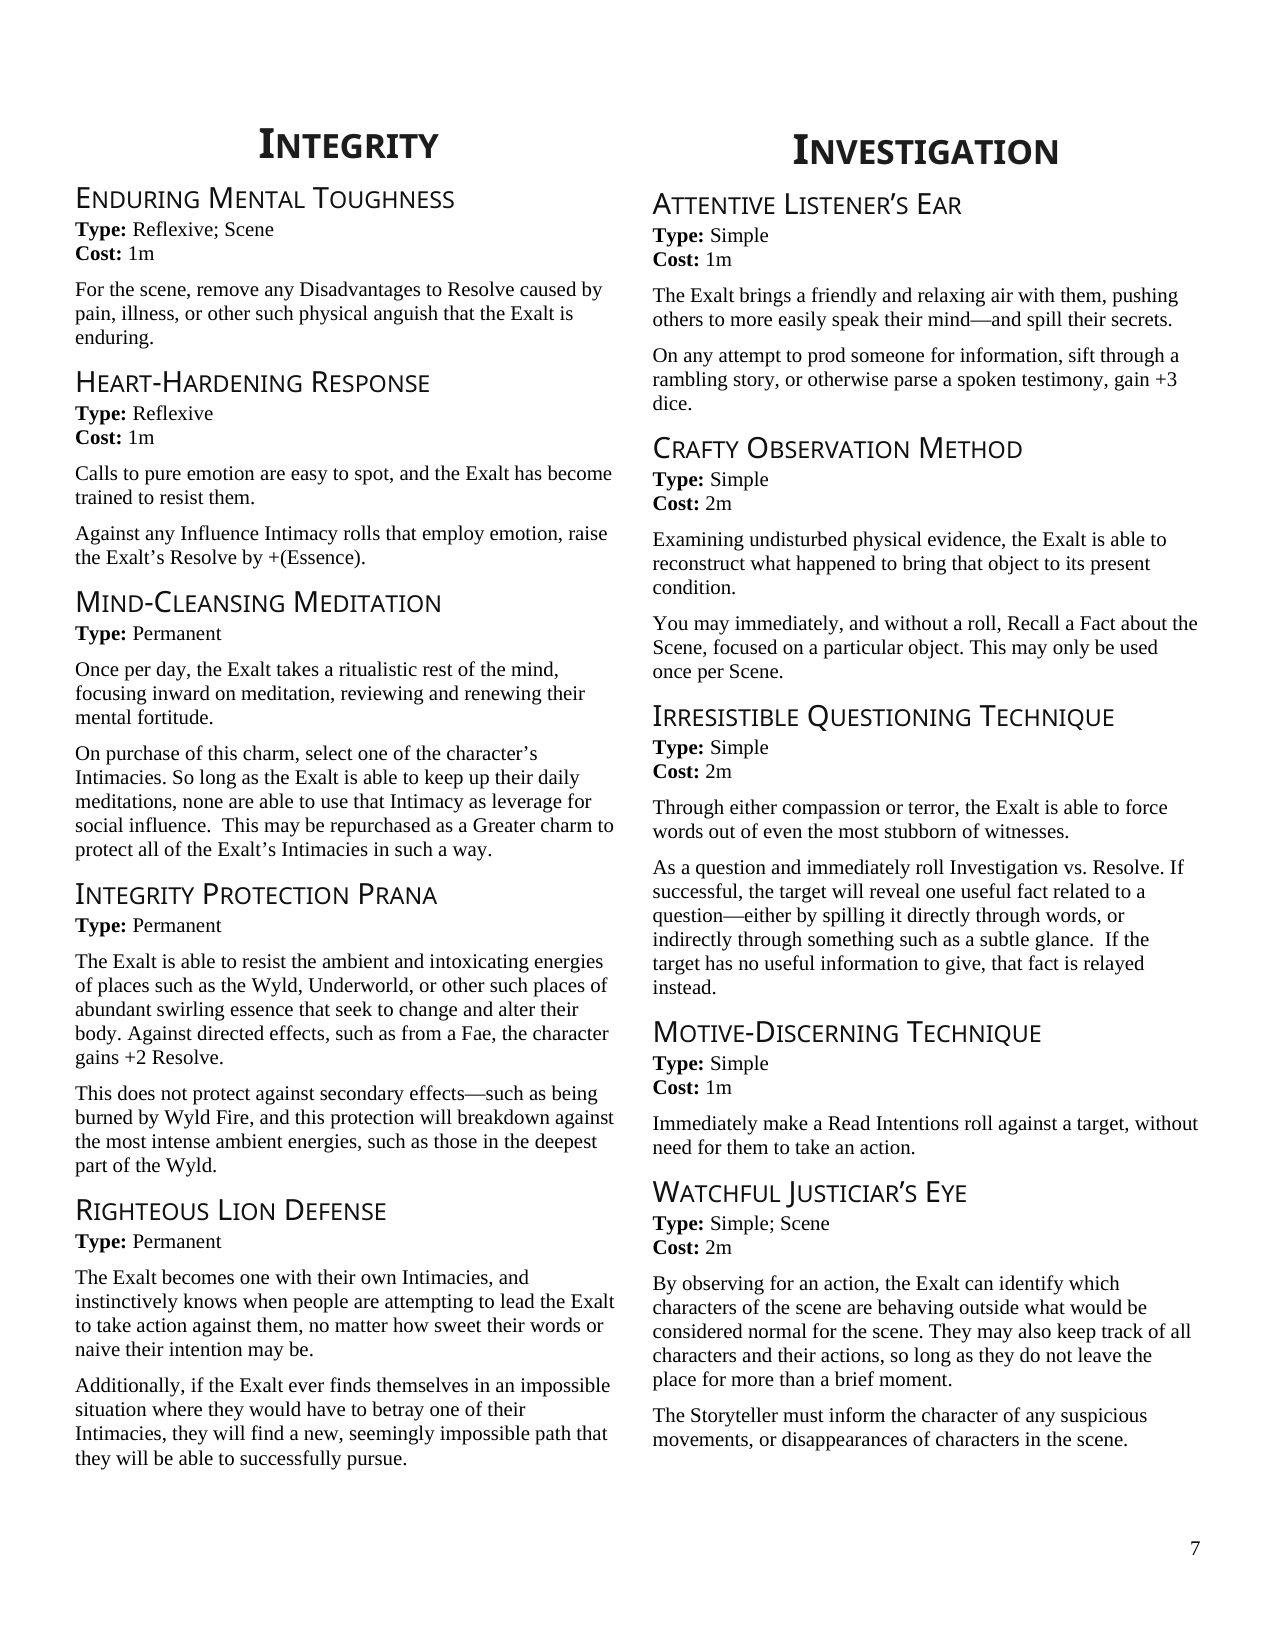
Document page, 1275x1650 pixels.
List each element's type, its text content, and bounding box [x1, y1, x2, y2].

text Type: Simple Cost: 2m [652, 467, 1200, 515]
text The Storyteller must inform the character of any suspicious movements, or disappearances of characters in the scene. [652, 1403, 1200, 1451]
text On any attempt to prod someone for information, sift through a rambling story, or otherwise parse a spoken testimony, gain +3 dice. [652, 343, 1200, 415]
text Type: Permanent [75, 913, 622, 937]
subtitle Attentive Listener’s Ear [652, 183, 1200, 223]
text This does not protect against secondary effects—such as being burned by Wyld Fire, and this protection will breakdown against the most intense ambient energies, such as those in the deepest part of the Wyld. [75, 1081, 622, 1177]
subtitle Integrity Protection Prana [75, 873, 622, 913]
text Type: Simple; Scene Cost: 2m [652, 1211, 1200, 1259]
subtitle Irresistible Questioning Technique [652, 695, 1200, 735]
text Type: Permanent [75, 1229, 622, 1253]
text Type: Reflexive Cost: 1m [75, 401, 622, 449]
text On purchase of this charm, select one of the character’s Intimacies. So long as the Exalt is able to keep up their daily meditations, none are able to use that Intimacy as leverage for social influence. This may be repurchased as a Greater charm to protect all of the Exalt’s Intimacies in such a way. [75, 741, 622, 861]
subtitle Watchful Justiciar’s Eye [652, 1171, 1200, 1211]
subtitle Mind-Cleansing Meditation [75, 581, 622, 621]
text By observing for an action, the Exalt can identify which characters of the scene are behaving outside what would be considered normal for the scene. They may also keep track of all characters and their actions, so long as they do not leave the place for more than a brief moment. [652, 1271, 1200, 1391]
subtitle Enduring Mental Toughness [75, 177, 622, 217]
text As a question and immediately roll Investigation vs. Resolve. If successful, the target will reveal one useful fact related to a question—either by spilling it directly through words, or indirectly through something such as a subtle glance. If the target has no useful information to give, that fact is relayed instead. [652, 855, 1200, 999]
text Through either compassion or terror, the Exalt is able to force words out of even the most stubborn of witnesses. [652, 795, 1200, 843]
subtitle Crafty Observation Method [652, 427, 1200, 467]
text Type: Reflexive; Scene Cost: 1m [75, 217, 622, 265]
text The Exalt is able to resist the ambient and intoxicating energies of places such as the Wyld, Underworld, or other such places of abundant swirling essence that seek to change and alter their body. Against directed effects, such as from a Fae, the character gains +2 Resolve. [75, 949, 622, 1069]
text Additionally, if the Exalt ever finds themselves in an impossible situation where they would have to betray one of their Intimacies, they will find a new, seemingly impossible path that they will be able to successfully pursue. [75, 1373, 622, 1469]
subtitle Heart-Hardening Response [75, 361, 622, 401]
subtitle Motive-Discerning Technique [652, 1011, 1200, 1051]
text For the scene, remove any Disadvantages to Resolve caused by pain, illness, or other such physical anguish that the Exalt is enduring. [75, 277, 622, 349]
text The Exalt becomes one with their own Intimacies, and instinctively knows when people are attempting to lead the Exalt to take action against them, no matter how sweet their words or naive their intention may be. [75, 1265, 622, 1361]
text You may immediately, and without a roll, Recall a Fact about the Scene, focused on a particular object. This may only be used once per Scene. [652, 611, 1200, 683]
subtitle Investigation [652, 120, 1200, 177]
subtitle Righteous Lion Defense [75, 1189, 622, 1229]
text Type: Simple Cost: 1m [652, 223, 1200, 271]
text Examining undisturbed physical evidence, the Exalt is able to reconstruct what happened to bring that object to its present condition. [652, 527, 1200, 599]
text Against any Influence Intimacy rolls that employ emotion, raise the Exalt’s Resolve by +(Essence). [75, 521, 622, 569]
text The Exalt brings a friendly and relaxing air with them, pushing others to more easily speak their mind—and spill their secrets. [652, 283, 1200, 331]
text Type: Simple Cost: 1m [652, 1051, 1200, 1099]
text Calls to pure emotion are easy to spot, and the Exalt has become trained to resist them. [75, 461, 622, 509]
text Immediately make a Read Intentions roll against a target, without need for them to take an action. [652, 1111, 1200, 1159]
text Type: Simple Cost: 2m [652, 735, 1200, 783]
text Type: Permanent [75, 621, 622, 644]
subtitle Integrity [75, 114, 622, 171]
text Once per day, the Exalt takes a ritualistic rest of the mind, focusing inward on meditation, reviewing and renewing their mental fortitude. [75, 657, 622, 729]
